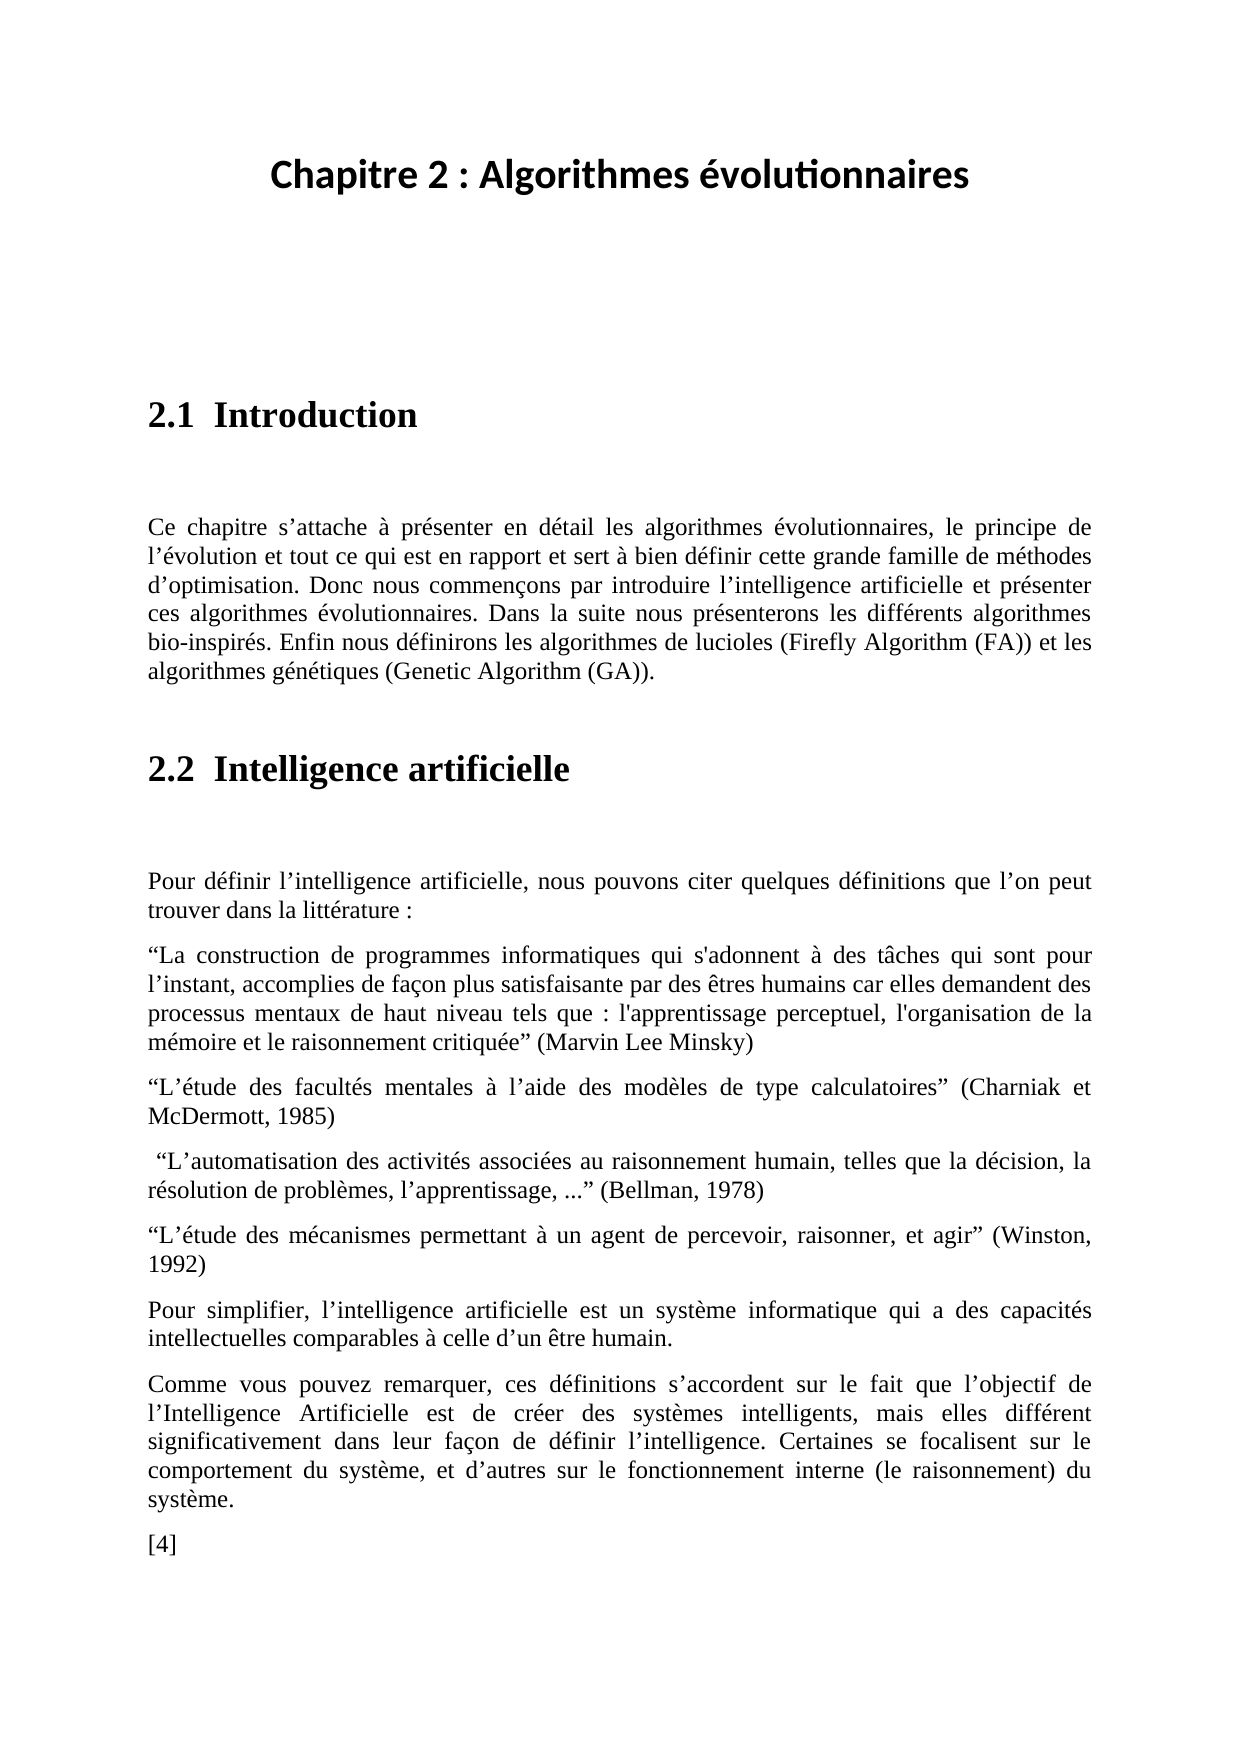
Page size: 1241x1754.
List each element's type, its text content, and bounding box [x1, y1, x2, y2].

text “L’automatisation des activités associées au raisonnement humain, telles que la décision, la résolution de problèmes, l’apprentissage, ...” (Bellman, 1978) [148, 1146, 1093, 1204]
text Pour définir l’intelligence artificielle, nous pouvons citer quelques définitions que l’on peut trouver dans la littérature : [148, 866, 1093, 924]
text “L’étude des facultés mentales à l’aide des modèles de type calculatoires” (Charniak et McDermott, 1985) [148, 1072, 1093, 1130]
text 2.2 Intelligence artificielle [148, 747, 1093, 790]
text “La construction de programmes informatiques qui s'adonnent à des tâches qui sont pour l’instant, accomplies de façon plus satisfaisante par des êtres humains car elles demandent des processus mentaux de haut niveau tels que : l'apprentissage perceptuel, l'organisation de la mémoire et le raisonnement critiquée” (Marvin Lee Minsky) [148, 941, 1093, 1056]
text 2.1 Introduction [148, 393, 1093, 436]
text Comme vous pouvez remarquer, ces définitions s’accordent sur le fait que l’objectif de l’Intelligence Artificielle est de créer des systèmes intelligents, mais elles différent significativement dans leur façon de définir l’intelligence. Certaines se focalisent sur le comportement du système, et d’autres sur le fonctionnement interne (le raisonnement) du système. [148, 1369, 1093, 1513]
text “L’étude des mécanismes permettant à un agent de percevoir, raisonner, et agir” (Winston, 1992) [148, 1221, 1093, 1278]
text Ce chapitre s’attache à présenter en détail les algorithmes évolutionnaires, le principe de l’évolution et tout ce qui est en rapport et sert à bien définir cette grande famille de méthodes d’optimisation. Donc nous commençons par introduire l’intelligence artificielle et présenter ces algorithmes évolutionnaires. Dans la suite nous présenterons les différents algorithmes bio-inspirés. Enfin nous définirons les algorithmes de lucioles (Firefly Algorithm (FA)) et les algorithmes génétiques (Genetic Algorithm (GA)). [148, 512, 1093, 685]
text Pour simplifier, l’intelligence artificielle est un système informatique qui a des capacités intellectuelles comparables à celle d’un être humain. [148, 1295, 1093, 1352]
text Chapitre 2 : Algorithmes évolutionnaires [148, 148, 1093, 198]
text [4] [148, 1529, 1093, 1558]
